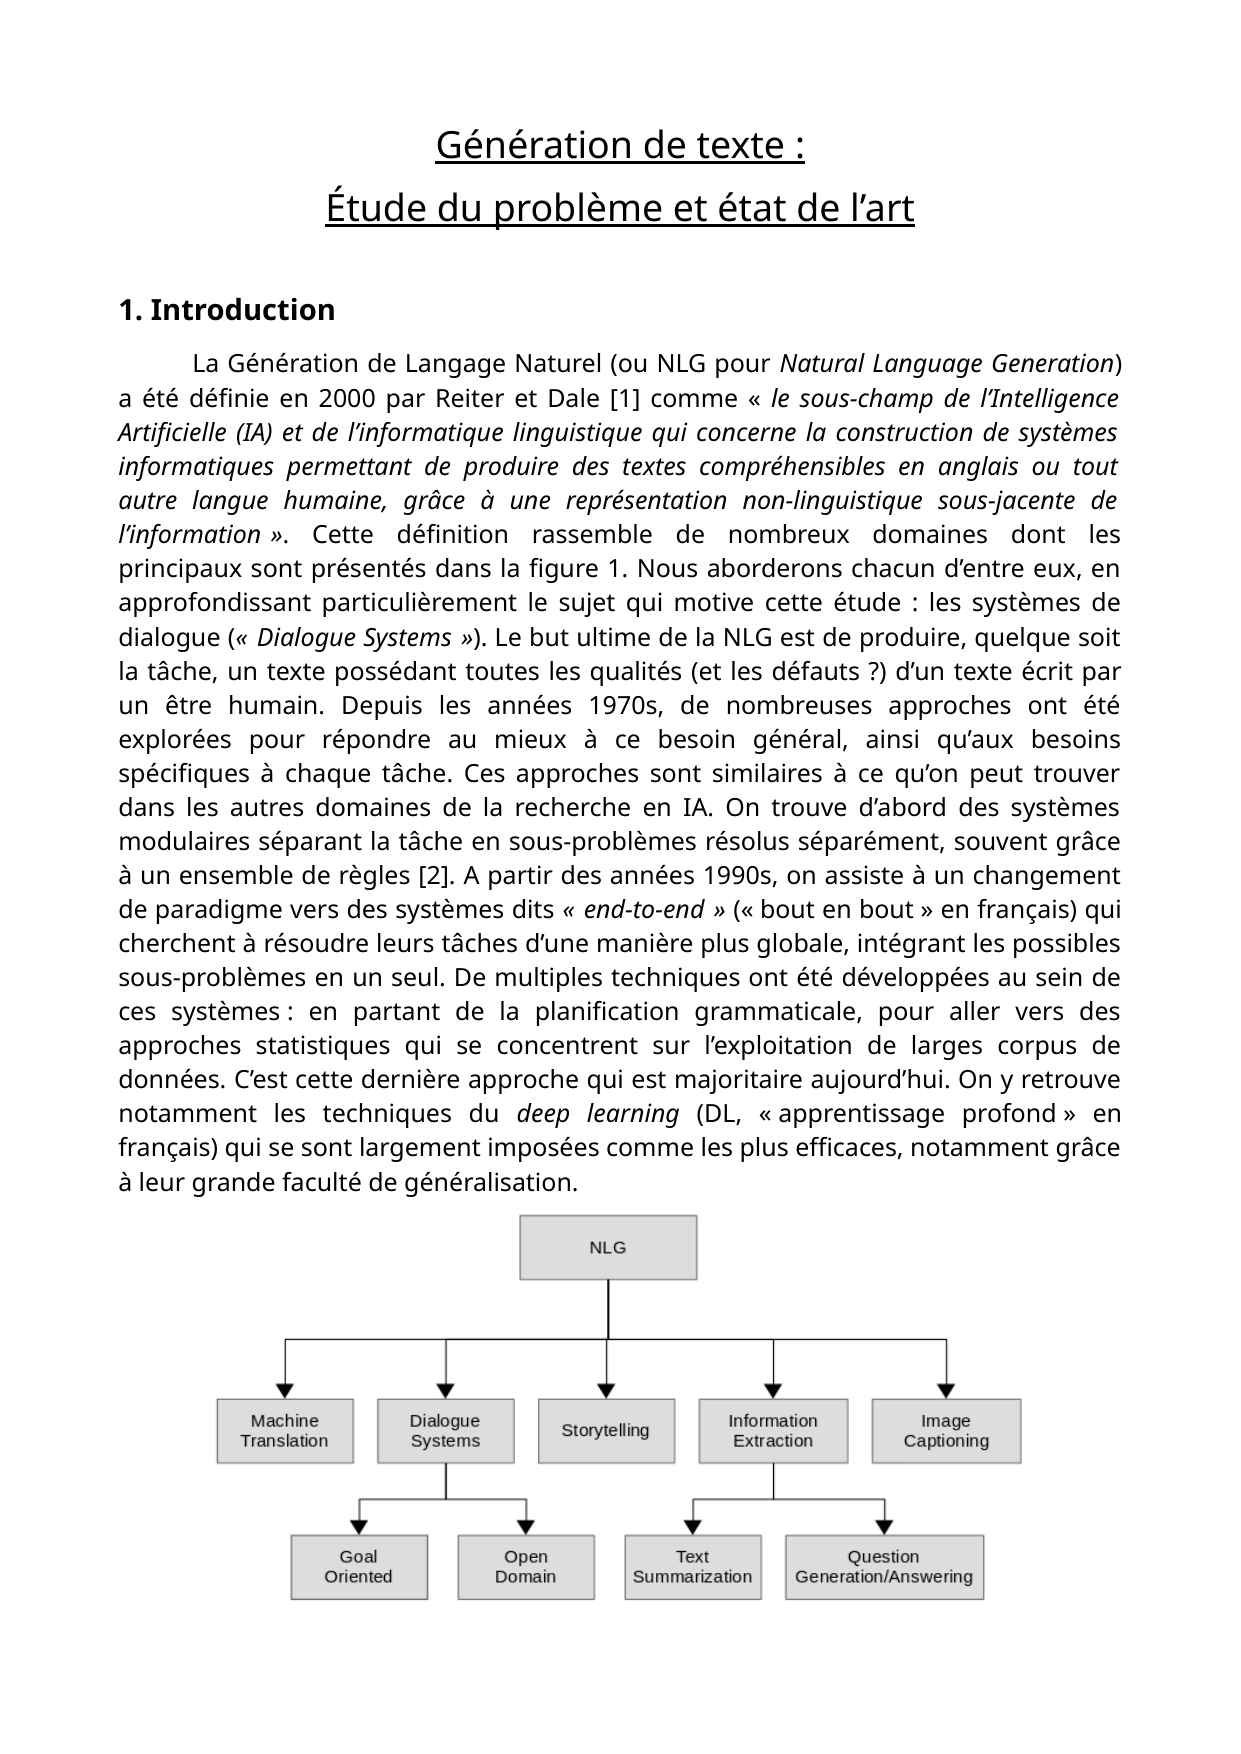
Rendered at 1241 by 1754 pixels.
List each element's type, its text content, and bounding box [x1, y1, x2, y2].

picture [210, 1210, 1030, 1606]
text 1. Introduction [118, 289, 1122, 329]
text La Génération de Langage Naturel (ou NLG pour Natural Language Generation) a été définie en 2000 par Reiter et Dale [1] comme « le sous-champ de l’Intelligence Artificielle (IA) et de l’informatique linguistique qui concerne la construction de systèmes informatiques permettant de produire des textes compréhensibles en anglais ou tout autre langue humaine, grâce à une représentation non-linguistique sous-jacente de l’information ». Cette définition rassemble de nombreux domaines dont les principaux sont présentés dans la figure 1. Nous aborderons chacun d’entre eux, en approfondissant particulièrement le sujet qui motive cette étude : les systèmes de dialogue (« Dialogue Systems »). Le but ultime de la NLG est de produire, quelque soit la tâche, un texte possédant toutes les qualités (et les défauts ?) d’un texte écrit par un être humain. Depuis les années 1970s, de nombreuses approches ont été explorées pour répondre au mieux à ce besoin général, ainsi qu’aux besoins spécifiques à chaque tâche. Ces approches sont similaires à ce qu’on peut trouver dans les autres domaines de la recherche en IA. On trouve d’abord des systèmes modulaires séparant la tâche en sous-problèmes résolus séparément, souvent grâce à un ensemble de règles [2]. A partir des années 1990s, on assiste à un changement de paradigme vers des systèmes dits « end-to-end » (« bout en bout » en français) qui cherchent à résoudre leurs tâches d’une manière plus globale, intégrant les possibles sous-problèmes en un seul. De multiples techniques ont été développées au sein de ces systèmes : en partant de la planification grammaticale, pour aller vers des approches statistiques qui se concentrent sur l’exploitation de larges corpus de données. C’est cette dernière approche qui est majoritaire aujourd’hui. On y retrouve notamment les techniques du deep learning (DL, « apprentissage profond » en français) qui se sont largement imposées comme les plus efficaces, notamment grâce à leur grande faculté de généralisation. [118, 341, 1122, 1198]
text Étude du problème et état de l’art [118, 181, 1122, 232]
text Génération de texte : [118, 118, 1122, 169]
